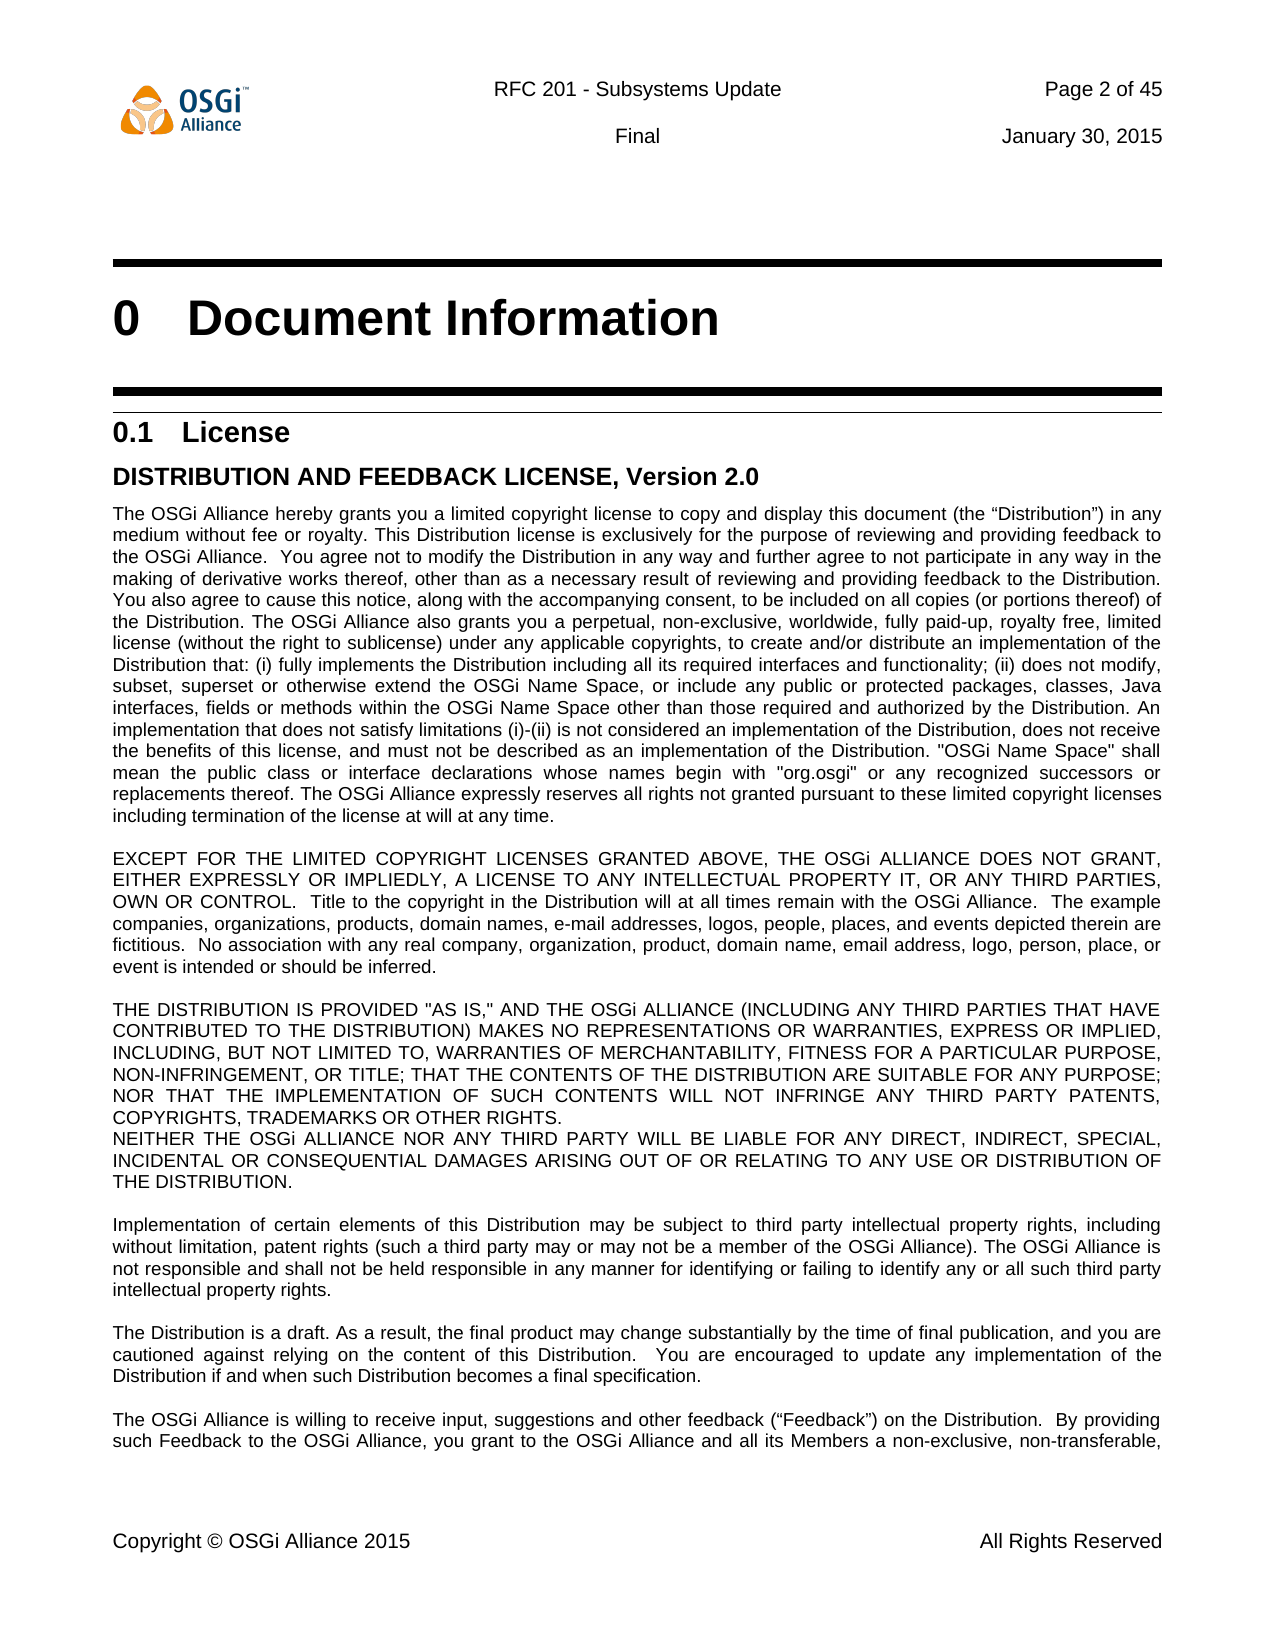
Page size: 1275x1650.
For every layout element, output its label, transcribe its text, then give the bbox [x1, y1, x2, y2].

text NEITHER THE OSGi ALLIANCE NOR ANY THIRD PARTY WILL BE LIABLE FOR ANY DIRECT, INDIRECT, SPECIAL, INCIDENTAL OR CONSEQUENTIAL DAMAGES ARISING OUT OF OR RELATING TO ANY USE OR DISTRIBUTION OF THE DISTRIBUTION. [112, 1128, 1162, 1193]
picture [113, 78, 257, 142]
text The Distribution is a draft. As a result, the final product may change substantially by the time of final publication, and you are cautioned against relying on the content of this Distribution. You are encouraged to update any implementation of the Distribution if and when such Distribution becomes a final specification. [112, 1322, 1162, 1387]
subtitle Document Information [112, 260, 1162, 396]
text The OSGi Alliance hereby grants you a limited copyright license to copy and display this document (the “Distribution”) in any medium without fee or royalty. This Distribution license is exclusively for the purpose of reviewing and providing feedback to the OSGi Alliance. You agree not to modify the Distribution in any way and further agree to not participate in any way in the making of derivative works thereof, other than as a necessary result of reviewing and providing feedback to the Distribution. You also agree to cause this notice, along with the accompanying consent, to be included on all copies (or portions thereof) of the Distribution. The OSGi Alliance also grants you a perpetual, non-exclusive, worldwide, fully paid-up, royalty free, limited license (without the right to sublicense) under any applicable copyrights, to create and/or distribute an implementation of the Distribution that: (i) fully implements the Distribution including all its required interfaces and functionality; (ii) does not modify, subset, superset or otherwise extend the OSGi Name Space, or include any public or protected packages, classes, Java interfaces, fields or methods within the OSGi Name Space other than those required and authorized by the Distribution. An implementation that does not satisfy limitations (i)-(ii) is not considered an implementation of the Distribution, does not receive the benefits of this license, and must not be described as an implementation of the Distribution. "OSGi Name Space" shall mean the public class or interface declarations whose names begin with "org.osgi" or any recognized successors or replacements thereof. The OSGi Alliance expressly reserves all rights not granted pursuant to these limited copyright licenses including termination of the license at will at any time. [112, 503, 1162, 826]
text DISTRIBUTION AND FEEDBACK LICENSE, Version 2.0 [112, 461, 1162, 490]
text Implementation of certain elements of this Distribution may be subject to third party intellectual property rights, including without limitation, patent rights (such a third party may or may not be a member of the OSGi Alliance). The OSGi Alliance is not responsible and shall not be held responsible in any manner for identifying or failing to identify any or all such third party intellectual property rights. [112, 1214, 1162, 1301]
subtitle License [112, 413, 1162, 449]
text THE DISTRIBUTION IS PROVIDED "AS IS," AND THE OSGi ALLIANCE (INCLUDING ANY THIRD PARTIES THAT HAVE CONTRIBUTED TO THE DISTRIBUTION) MAKES NO REPRESENTATIONS OR WARRANTIES, EXPRESS OR IMPLIED, INCLUDING, BUT NOT LIMITED TO, WARRANTIES OF MERCHANTABILITY, FITNESS FOR A PARTICULAR PURPOSE, NON-INFRINGEMENT, OR TITLE; THAT THE CONTENTS OF THE DISTRIBUTION ARE SUITABLE FOR ANY PURPOSE; NOR THAT THE IMPLEMENTATION OF SUCH CONTENTS WILL NOT INFRINGE ANY THIRD PARTY PATENTS, COPYRIGHTS, TRADEMARKS OR OTHER RIGHTS. [112, 999, 1162, 1128]
text The OSGi Alliance is willing to receive input, suggestions and other feedback (“Feedback”) on the Distribution. By providing such Feedback to the OSGi Alliance, you grant to the OSGi Alliance and all its Members a non-exclusive, non-transferable, [112, 1408, 1162, 1451]
text EXCEPT FOR THE LIMITED COPYRIGHT LICENSES GRANTED ABOVE, THE OSGi ALLIANCE DOES NOT GRANT, EITHER EXPRESSLY OR IMPLIEDLY, A LICENSE TO ANY INTELLECTUAL PROPERTY IT, OR ANY THIRD PARTIES, OWN OR CONTROL. Title to the copyright in the Distribution will at all times remain with the OSGi Alliance. The example companies, organizations, products, domain names, e-mail addresses, logos, people, places, and events depicted therein are fictitious. No association with any real company, organization, product, domain name, email address, logo, person, place, or event is intended or should be inferred. [112, 848, 1162, 977]
